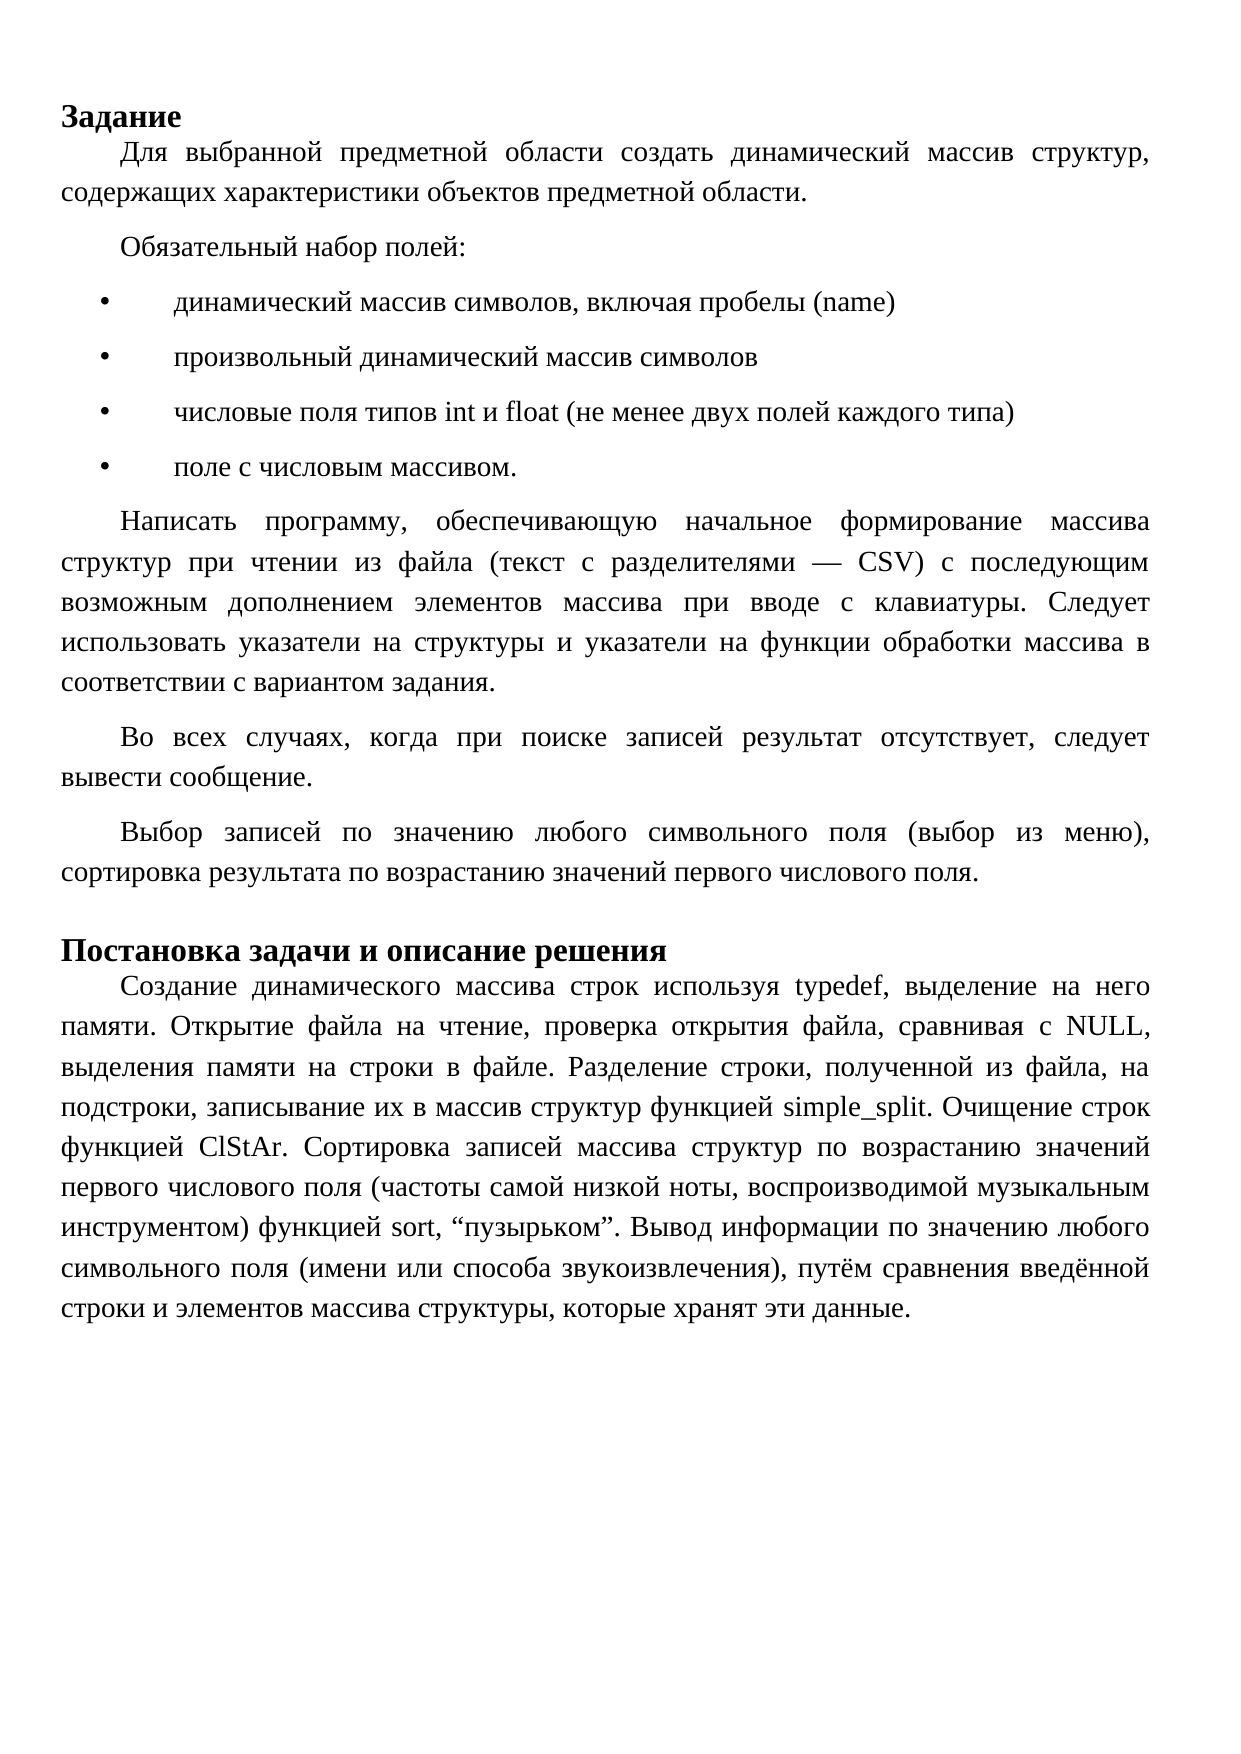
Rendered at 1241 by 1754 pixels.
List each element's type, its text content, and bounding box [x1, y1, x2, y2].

text Выбор записей по значению любого символьного поля (выбор из меню), сортировка результата по возрастанию значений первого числового поля. [61, 814, 1151, 888]
list произвольный динамический массив символов [100, 339, 1151, 372]
text Создание динамического массива строк используя typedef, выделение на него памяти. Открытие файла на чтение, проверка открытия файла, сравнивая c NULL, выделения памяти на строки в файле. Разделение строки, полученной из файла, на подстроки, записывание их в массив структур функцией simple_split. Очищение строк функцией ClStAr. Сортировка записей массива структур по возрастанию значений первого числового поля (частоты самой низкой ноты, воспроизводимой музыкальным инструментом) функцией sort, “пузырьком”. Вывод информации по значению любого символьного поля (имени или способа звукоизвлечения), путём сравнения введённой строки и элементов массива структуры, которые хранят эти данные. [61, 968, 1151, 1323]
list поле с числовым массивом. [100, 449, 1151, 482]
text Для выбранной предметной области создать динамический массив структур, содержащих характеристики объектов предметной области. [61, 134, 1151, 208]
text Во всех случаях, когда при поиске записей результат отсутствует, следует вывести сообщение. [61, 719, 1151, 793]
list динамический массив символов, включая пробелы (name) [100, 284, 1151, 318]
text Написать программу, обеспечивающую начальное формирование массива структур при чтении из файла (текст с разделителями — CSV) с последующим возможным дополнением элементов массива при вводе с клавиатуры. Следует использовать указатели на структуры и указатели на функции обработки массива в соответствии с вариантом задания. [61, 503, 1151, 698]
subtitle Постановка задачи и описание решения [61, 930, 1151, 968]
text Обязательный набор полей: [61, 229, 1151, 263]
list числовые поля типов int и float (не менее двух полей каждого типа) [100, 394, 1151, 427]
subtitle Задание [61, 96, 1151, 134]
